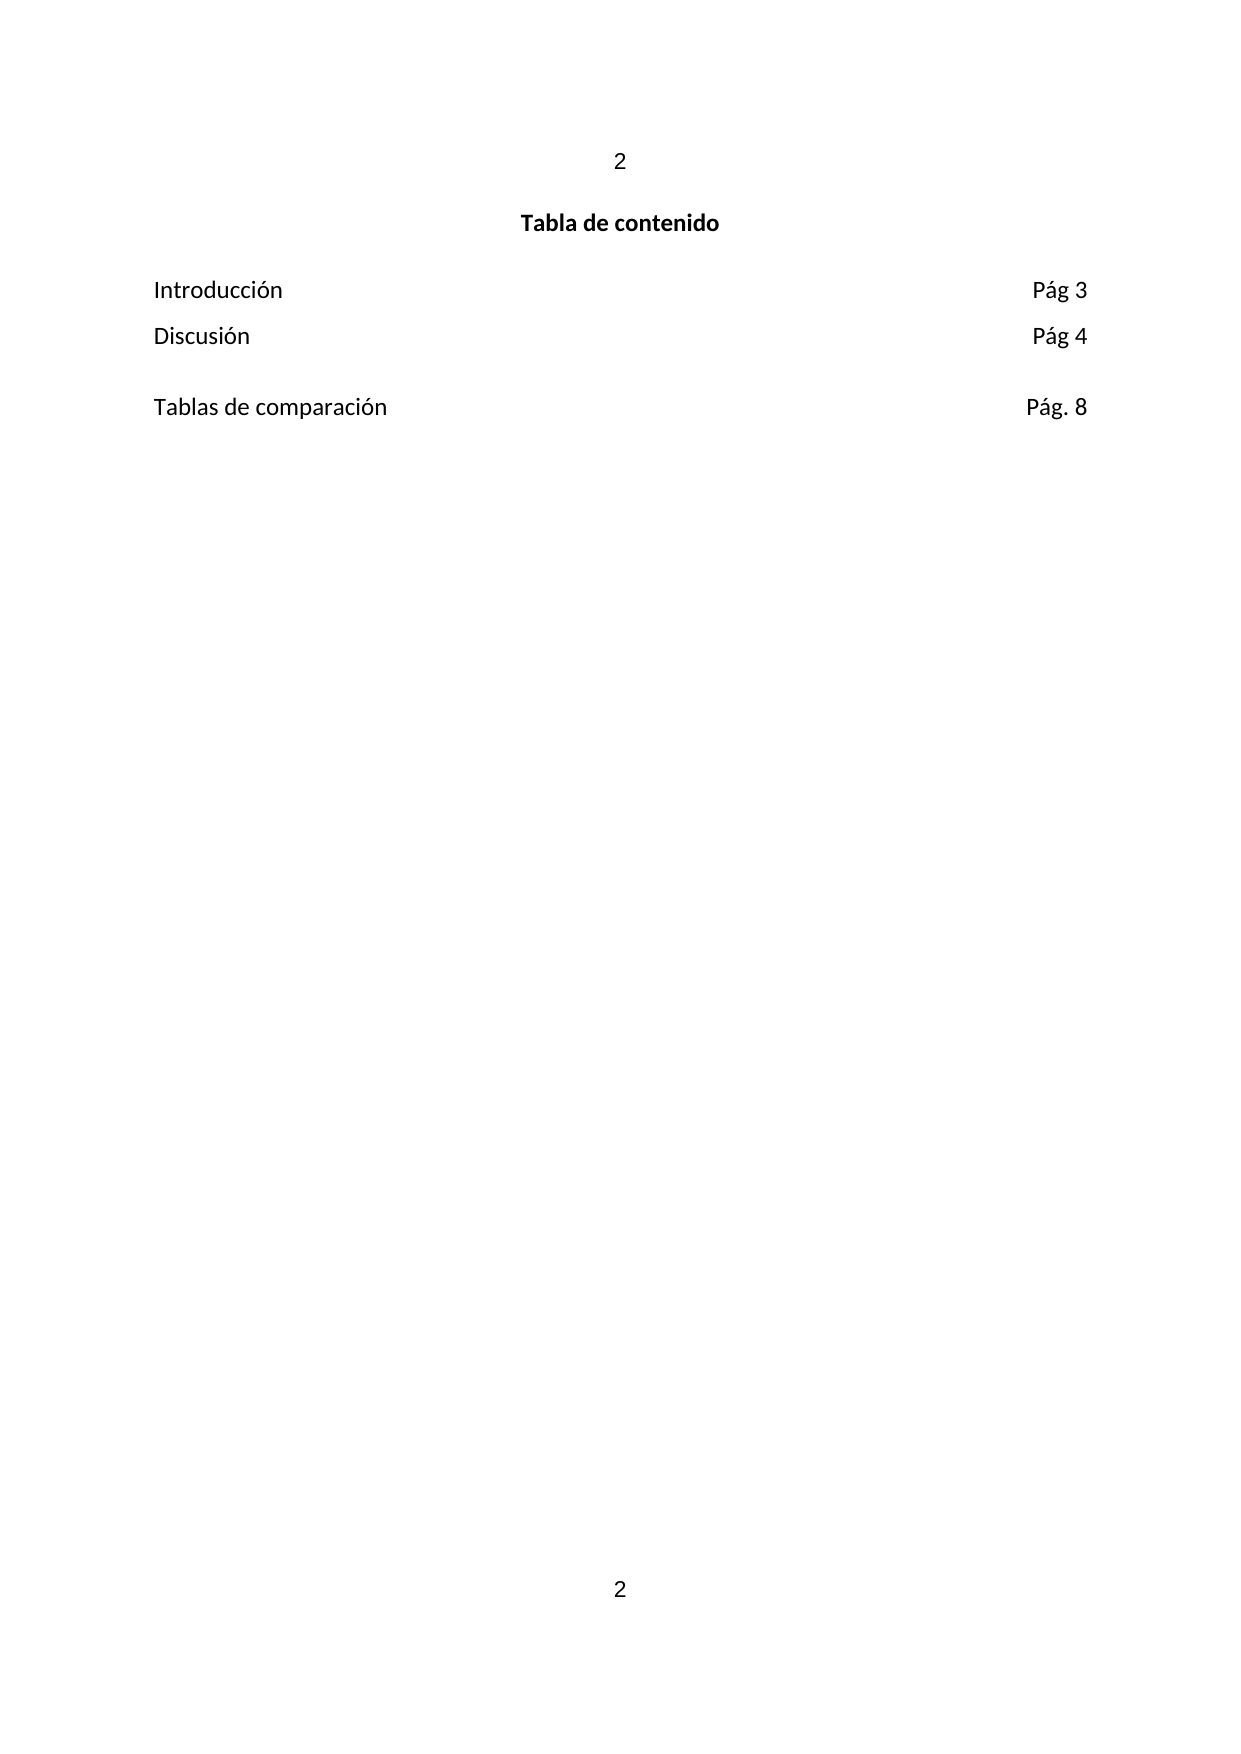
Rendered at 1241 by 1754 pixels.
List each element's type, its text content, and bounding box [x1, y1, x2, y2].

text Tabla de contenido [148, 207, 1093, 238]
table_cell [916, 524, 1093, 570]
table_cell [148, 570, 916, 616]
table_cell [916, 478, 1093, 524]
table_cell Pág. 8 [916, 385, 1093, 431]
table_cell [148, 478, 916, 524]
table_cell [148, 616, 916, 663]
table_cell [916, 431, 1093, 478]
table_cell [148, 524, 916, 570]
table_cell [148, 431, 916, 478]
table_cell Tablas de comparación [148, 385, 916, 431]
table_header Introducción [148, 268, 916, 314]
table_cell Pág 4 [916, 315, 1093, 385]
table_cell [916, 570, 1093, 616]
table_cell [916, 616, 1093, 663]
table_header Pág 3 [916, 268, 1093, 314]
table_cell Discusión [148, 315, 916, 385]
